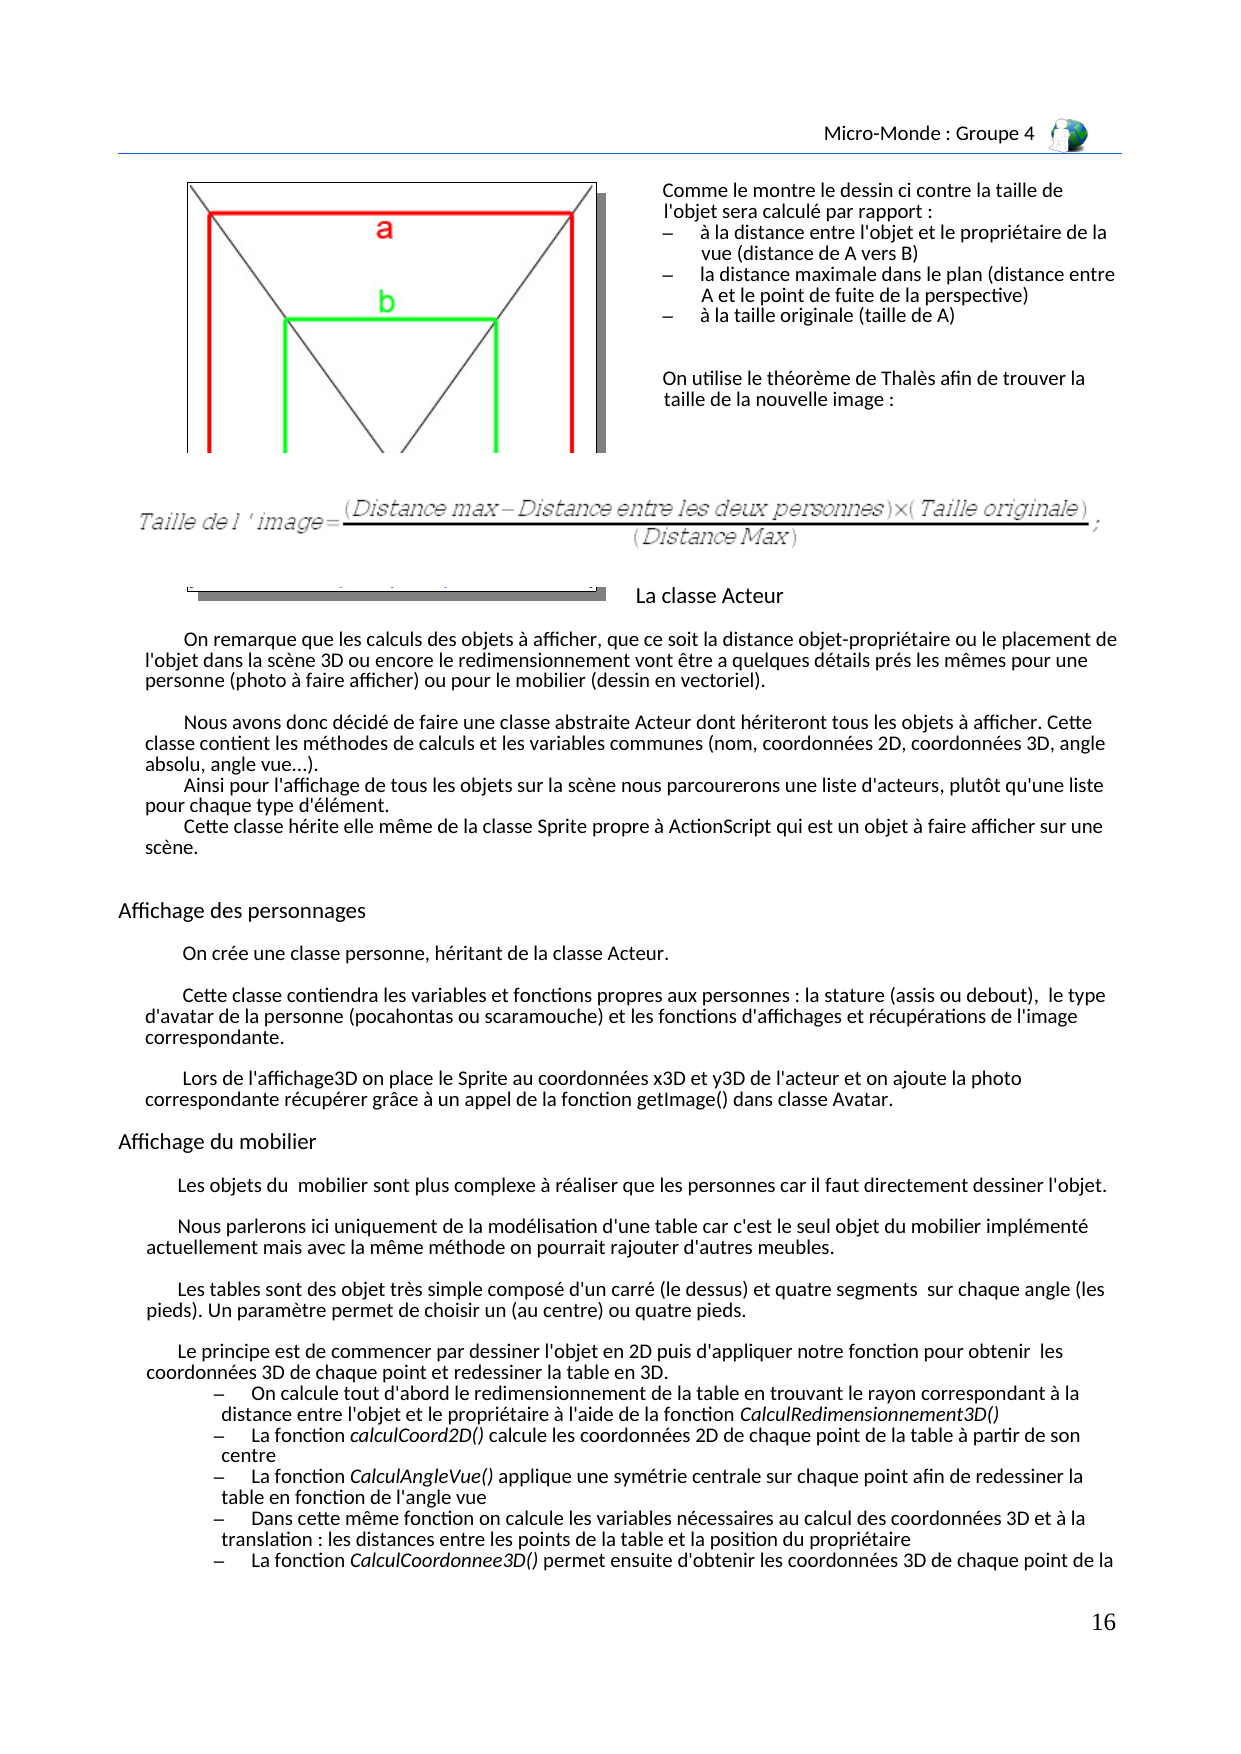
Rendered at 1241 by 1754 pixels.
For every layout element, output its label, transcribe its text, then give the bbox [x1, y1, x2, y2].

text [145, 370, 187, 411]
text Comme le montre le dessin ci contre la taille de l'objet sera calculé par rapport : [597, 182, 1122, 224]
text Nous parlerons ici uniquement de la modélisation d'une table car c'est le seul objet du mobilier implémenté actuellement mais avec la même méthode on pourrait rajouter d'autres meubles. [146, 1218, 1122, 1260]
text On crée une classe personne, héritant de la classe Acteur. [145, 945, 1122, 966]
list Dans cette même fonction on calcule les variables nécessaires au calcul des coordonnées 3D et à la translation : les distances entre les points de la table et la position du propriétaire [184, 1510, 1122, 1551]
list La fonction CalculCoordonnee3D() permet ensuite d'obtenir les coordonnées 3D de chaque point de la [184, 1551, 1122, 1572]
text Le principe est de commencer par dessiner l'objet en 2D puis d'appliquer notre fonction pour obtenir les coordonnées 3D de chaque point et redessiner la table en 3D. [146, 1343, 1122, 1385]
text Nous avons donc décidé de faire une classe abstraite Acteur dont hériteront tous les objets à afficher. Cette classe contient les méthodes de calculs et les variables communes (nom, coordonnées 2D, coordonnées 3D, angle absolu, angle vue...). [145, 714, 1122, 776]
list La fonction calculCoord2D() calcule les coordonnées 2D de chaque point de la table à partir de son centre [184, 1426, 1122, 1468]
text Affichage du mobilier [118, 1133, 1122, 1156]
text [145, 182, 187, 224]
list la distance maximale dans le plan (distance entre A et le point de fuite de la perspective) [606, 266, 1122, 307]
picture [118, 185, 1122, 588]
text Affichage des personnages [118, 901, 1122, 924]
text Les tables sont des objet très simple composé d'un carré (le dessus) et quatre segments sur chaque angle (les pieds). Un paramètre permet de choisir un (au centre) ou quatre pieds. [146, 1281, 1122, 1322]
list On calcule tout d'abord le redimensionnement de la table en trouvant le rayon correspondant à la distance entre l'objet et le propriétaire à l'aide de la fonction CalculRedimensionnement3D() [184, 1385, 1122, 1426]
text La classe Acteur [118, 587, 1122, 610]
list [145, 224, 187, 266]
text Lors de l'affichage3D on place le Sprite au coordonnées x3D et y3D de l'acteur et on ajoute la photo correspondante récupérer grâce à un appel de la fonction getImage() dans classe Avatar. [145, 1070, 1122, 1112]
text Cette classe contiendra les variables et fonctions propres aux personnes : la stature (assis ou debout), le type d'avatar de la personne (pocahontas ou scaramouche) et les fonctions d'affichages et récupérations de l'image correspondante. [145, 987, 1122, 1049]
text Ainsi pour l'affichage de tous les objets sur la scène nous parcourerons une liste d'acteurs, plutôt qu'une liste pour chaque type d'élément. [145, 776, 1122, 818]
list La fonction CalculAngleVue() applique une symétrie centrale sur chaque point afin de redessiner la table en fonction de l'angle vue [184, 1468, 1122, 1510]
list à la taille originale (taille de A) [606, 307, 1122, 328]
list à la distance entre l'objet et le propriétaire de la vue (distance de A vers B) [606, 224, 1122, 266]
picture [1047, 118, 1091, 153]
text Cette classe hérite elle même de la classe Sprite propre à ActionScript qui est un objet à faire afficher sur une scène. [145, 818, 1122, 860]
text On utilise le théorème de Thalès afin de trouver la taille de la nouvelle image : [606, 370, 1122, 411]
list [145, 307, 187, 328]
text Les objets du mobilier sont plus complexe à réaliser que les personnes car il faut directement dessiner l'objet. [146, 1176, 1122, 1197]
text On remarque que les calculs des objets à afficher, que ce soit la distance objet-propriétaire ou le placement de l'objet dans la scène 3D ou encore le redimensionnement vont être a quelques détails prés les mêmes pour une personne (photo à faire afficher) ou pour le mobilier (dessin en vectoriel). [145, 631, 1122, 693]
